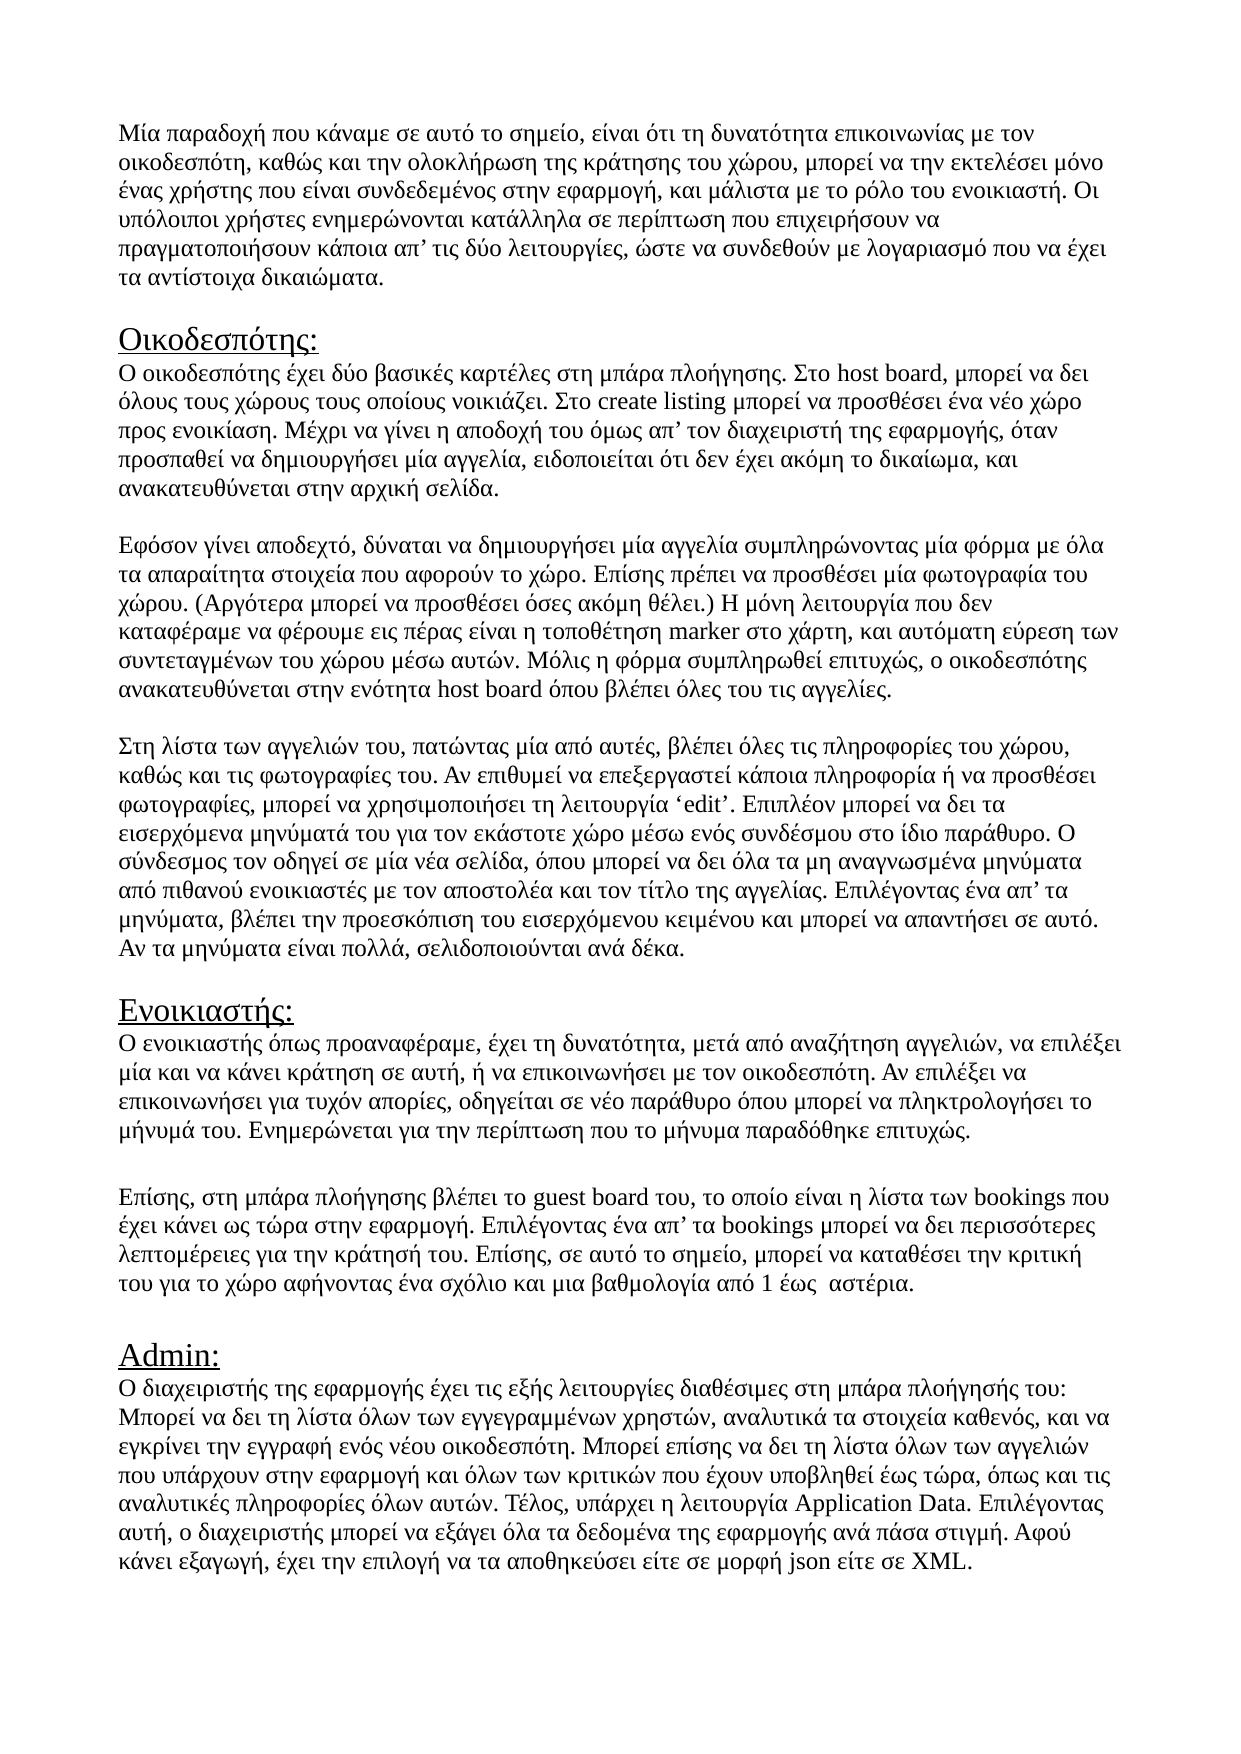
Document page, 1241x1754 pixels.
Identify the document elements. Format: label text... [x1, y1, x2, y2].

text Εφόσον γίνει αποδεχτό, δύναται να δημιουργήσει μία αγγελία συμπληρώνοντας μία φόρμα με όλα τα απαραίτητα στοιχεία που αφορούν το χώρο. Επίσης πρέπει να προσθέσει μία φωτογραφία του χώρου. (Αργότερα μπορεί να προσθέσει όσες ακόμη θέλει.) Η μόνη λειτουργία που δεν καταφέραμε να φέρουμε εις πέρας είναι η τοποθέτηση marker στο χάρτη, και αυτόματη εύρεση των συντεταγμένων του χώρου μέσω αυτών. Μόλις η φόρμα συμπληρωθεί επιτυχώς, ο οικοδεσπότης ανακατευθύνεται στην ενότητα host board όπου βλέπει όλες του τις αγγελίες. [118, 530, 1122, 703]
text Ενοικιαστής: [118, 990, 1122, 1028]
text Στη λίστα των αγγελιών του, πατώντας μία από αυτές, βλέπει όλες τις πληροφορίες του χώρου, καθώς και τις φωτογραφίες του. Αν επιθυμεί να επεξεργαστεί κάποια πληροφορία ή να προσθέσει φωτογραφίες, μπορεί να χρησιμοποιήσει τη λειτουργία ‘edit’. Επιπλέον μπορεί να δει τα εισερχόμενα μηνύματά του για τον εκάστοτε χώρο μέσω ενός συνδέσμου στο ίδιο παράθυρο. Ο σύνδεσμος τον οδηγεί σε μία νέα σελίδα, όπου μπορεί να δει όλα τα μη αναγνωσμένα μηνύματα από πιθανού ενοικιαστές με τον αποστολέα και τον τίτλο της αγγελίας. Επιλέγοντας ένα απ’ τα μηνύματα, βλέπει την προεσκόπιση του εισερχόμενου κειμένου και μπορεί να απαντήσει σε αυτό. Αν τα μηνύματα είναι πολλά, σελιδοποιούνται ανά δέκα. [118, 731, 1122, 961]
text Ο οικοδεσπότης έχει δύο βασικές καρτέλες στη μπάρα πλοήγησης. Στο host board, μπορεί να δει όλους τους χώρους τους οποίους νοικιάζει. Στο create listing μπορεί να προσθέσει ένα νέο χώρο προς ενοικίαση. Μέχρι να γίνει η αποδοχή του όμως απ’ τον διαχειριστή της εφαρμογής, όταν προσπαθεί να δημιουργήσει μία αγγελία, ειδοποιείται ότι δεν έχει ακόμη το δικαίωμα, και ανακατευθύνεται στην αρχική σελίδα. [118, 358, 1122, 501]
text Μπορεί να δει τη λίστα όλων των εγγεγραμμένων χρηστών, αναλυτικά τα στοιχεία καθενός, και να εγκρίνει την εγγραφή ενός νέου οικοδεσπότη. Μπορεί επίσης να δει τη λίστα όλων των αγγελιών που υπάρχουν στην εφαρμογή και όλων των κριτικών που έχουν υποβληθεί έως τώρα, όπως και τις αναλυτικές πληροφορίες όλων αυτών. Τέλος, υπάρχει η λειτουργία Application Data. Επιλέγοντας αυτή, ο διαχειριστής μπορεί να εξάγει όλα τα δεδομένα της εφαρμογής ανά πάσα στιγμή. Αφού κάνει εξαγωγή, έχει την επιλογή να τα αποθηκεύσει είτε σε μορφή json είτε σε XML. [118, 1402, 1122, 1575]
text Επίσης, στη μπάρα πλοήγησης βλέπει το guest board του, το οποίο είναι η λίστα των bookings που έχει κάνει ως τώρα στην εφαρμογή. Επιλέγοντας ένα απ’ τα bookings μπορεί να δει περισσότερες λεπτομέρειες για την κράτησή του. Επίσης, σε αυτό το σημείο, μπορεί να καταθέσει την κριτική του για το χώρο αφήνοντας ένα σχόλιο και μια βαθμολογία από 1 έως αστέρια. [118, 1182, 1122, 1297]
text Ο ενοικιαστής όπως προαναφέραμε, έχει τη δυνατότητα, μετά από αναζήτηση αγγελιών, να επιλέξει μία και να κάνει κράτηση σε αυτή, ή να επικοινωνήσει με τον οικοδεσπότη. Αν επιλέξει να επικοινωνήσει για τυχόν απορίες, οδηγείται σε νέο παράθυρο όπου μπορεί να πληκτρολογήσει το μήνυμά του. Ενημερώνεται για την περίπτωση που το μήνυμα παραδόθηκε επιτυχώς. [118, 1028, 1122, 1143]
text Μία παραδοχή που κάναμε σε αυτό το σημείο, είναι ότι τη δυνατότητα επικοινωνίας με τον οικοδεσπότη, καθώς και την ολοκλήρωση της κράτησης του χώρου, μπορεί να την εκτελέσει μόνο ένας χρήστης που είναι συνδεδεμένος στην εφαρμογή, και μάλιστα με το ρόλο του ενοικιαστή. Οι υπόλοιποι χρήστες ενημερώνονται κατάλληλα σε περίπτωση που επιχειρήσουν να πραγματοποιήσουν κάποια απ’ τις δύο λειτουργίες, ώστε να συνδεθούν με λογαριασμό που να έχει τα αντίστοιχα δικαιώματα. [118, 118, 1122, 291]
text Οικοδεσπότης: [118, 319, 1122, 358]
text Ο διαχειριστής της εφαρμογής έχει τις εξής λειτουργίες διαθέσιμες στη μπάρα πλοήγησής του: [118, 1373, 1122, 1402]
text Admin: [118, 1335, 1122, 1373]
